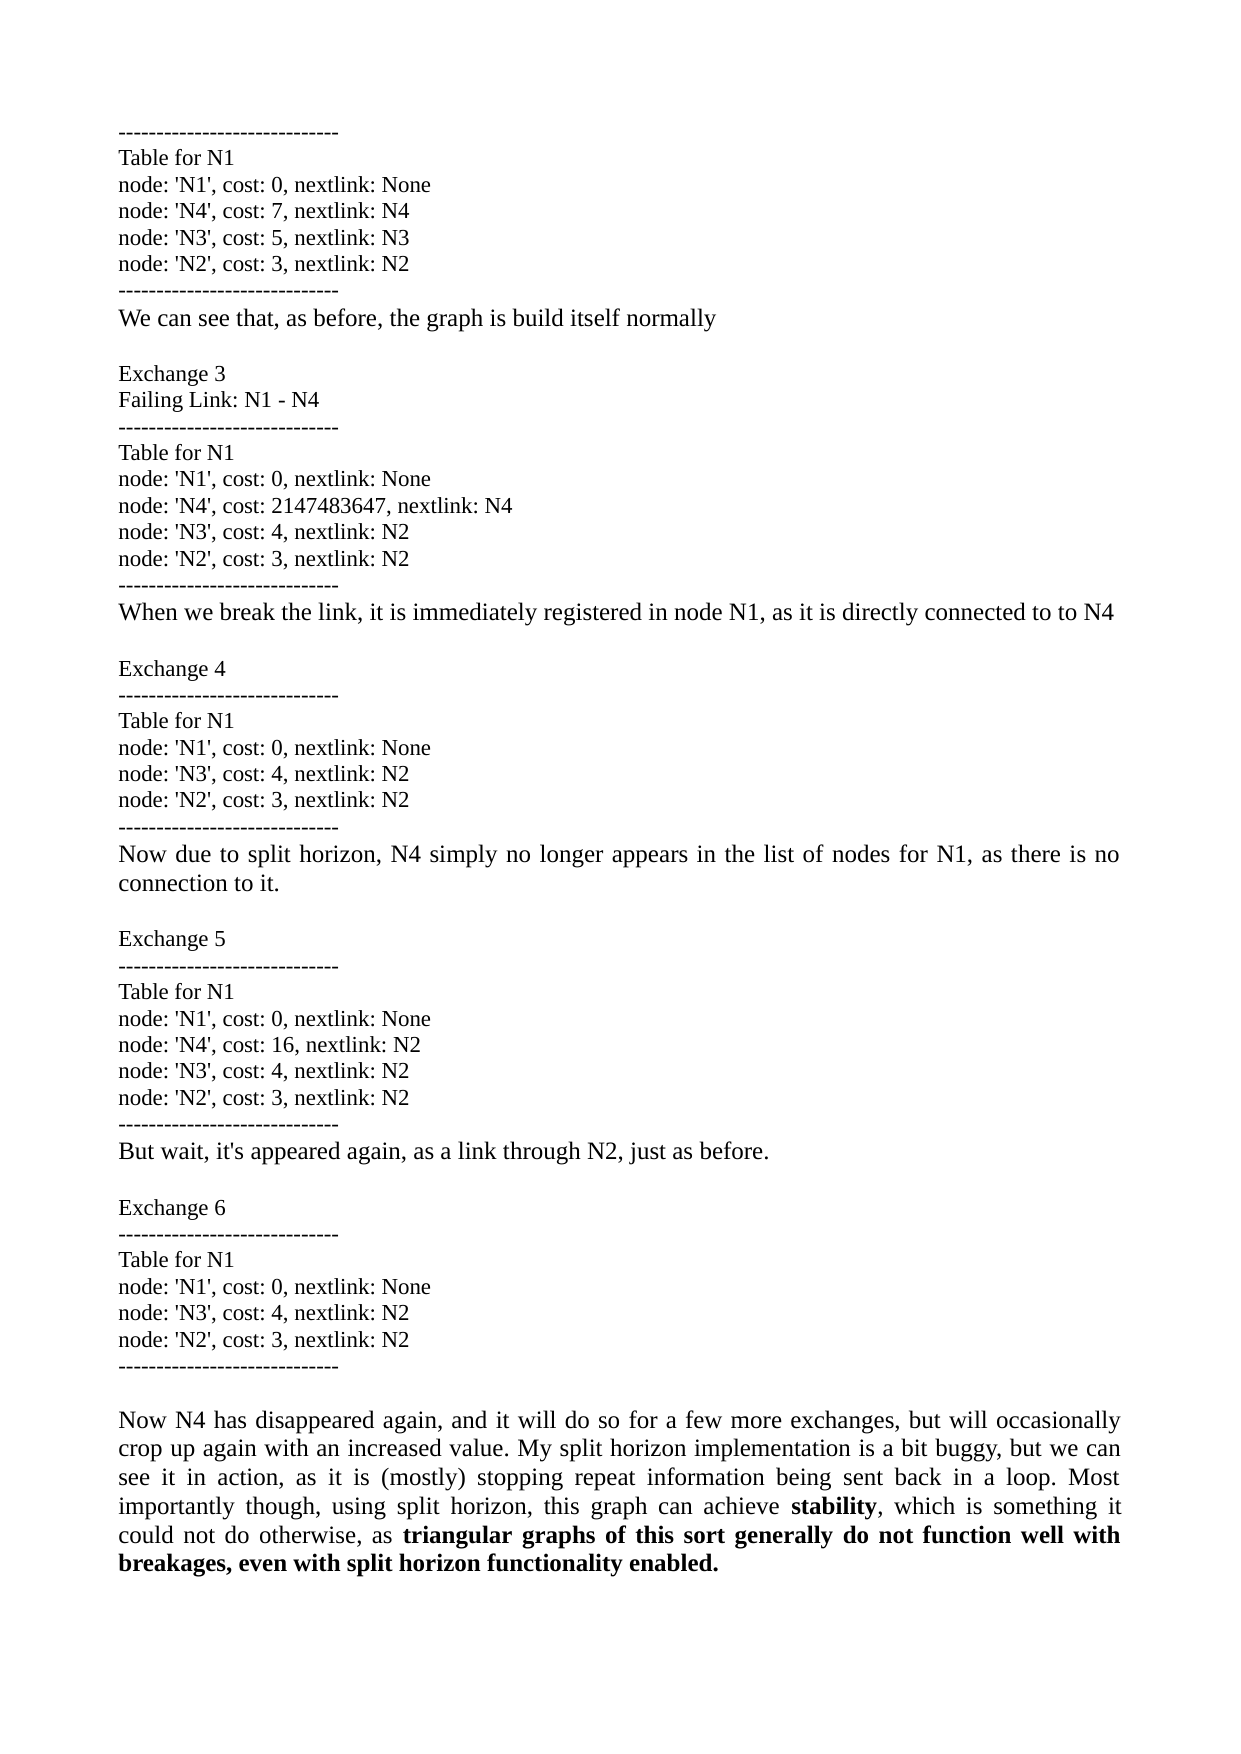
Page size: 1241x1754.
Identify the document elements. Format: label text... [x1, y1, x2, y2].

text ----------------------------- [118, 952, 1122, 978]
text ----------------------------- [118, 813, 1122, 839]
text Table for N1 [118, 144, 1122, 171]
text node: 'N1', cost: 0, nextlink: None [118, 734, 1122, 760]
text We can see that, as before, the graph is build itself normally [118, 303, 1122, 331]
text node: 'N3', cost: 4, nextlink: N2 [118, 1299, 1122, 1326]
text ----------------------------- [118, 276, 1122, 303]
text node: 'N3', cost: 4, nextlink: N2 [118, 760, 1122, 787]
text node: 'N1', cost: 0, nextlink: None [118, 466, 1122, 492]
text node: 'N2', cost: 3, nextlink: N2 [118, 250, 1122, 276]
text node: 'N1', cost: 0, nextlink: None [118, 1273, 1122, 1299]
text Exchange 6 [118, 1194, 1122, 1220]
text When we break the link, it is immediately registered in node N1, as it is directly connected to to N4 [118, 597, 1122, 626]
text Exchange 5 [118, 926, 1122, 952]
text node: 'N1', cost: 0, nextlink: None [118, 1004, 1122, 1031]
text ----------------------------- [118, 413, 1122, 439]
text node: 'N3', cost: 5, nextlink: N3 [118, 223, 1122, 250]
text node: 'N4', cost: 16, nextlink: N2 [118, 1031, 1122, 1057]
text Now due to split horizon, N4 simply no longer appears in the list of nodes for N1, as there is no connection to it. [118, 839, 1122, 897]
text ----------------------------- [118, 1220, 1122, 1247]
text Exchange 4 [118, 655, 1122, 681]
text ----------------------------- [118, 571, 1122, 597]
text node: 'N2', cost: 3, nextlink: N2 [118, 787, 1122, 813]
text Table for N1 [118, 1247, 1122, 1273]
text ----------------------------- [118, 1352, 1122, 1378]
text node: 'N2', cost: 3, nextlink: N2 [118, 1326, 1122, 1352]
text node: 'N4', cost: 7, nextlink: N4 [118, 197, 1122, 223]
text ----------------------------- [118, 118, 1122, 144]
text ----------------------------- [118, 681, 1122, 707]
text node: 'N4', cost: 2147483647, nextlink: N4 [118, 492, 1122, 518]
text Exchange 3 [118, 360, 1122, 386]
text Table for N1 [118, 707, 1122, 734]
text node: 'N2', cost: 3, nextlink: N2 [118, 1084, 1122, 1110]
text Failing Link: N1 - N4 [118, 386, 1122, 413]
text Table for N1 [118, 978, 1122, 1004]
text node: 'N1', cost: 0, nextlink: None [118, 171, 1122, 197]
text node: 'N3', cost: 4, nextlink: N2 [118, 1057, 1122, 1084]
text Table for N1 [118, 439, 1122, 466]
text Now N4 has disappeared again, and it will do so for a few more exchanges, but will occasionally crop up again with an increased value. My split horizon implementation is a bit buggy, but we can see it in action, as it is (mostly) stopping repeat information being sent back in a loop. Most importantly though, using split horizon, this graph can achieve stability, which is something it could not do otherwise, as triangular graphs of this sort generally do not function well with breakages, even with split horizon functionality enabled. [118, 1405, 1122, 1577]
text But wait, it's appeared again, as a link through N2, just as before. [118, 1136, 1122, 1165]
text node: 'N2', cost: 3, nextlink: N2 [118, 544, 1122, 571]
text ----------------------------- [118, 1110, 1122, 1136]
text node: 'N3', cost: 4, nextlink: N2 [118, 518, 1122, 544]
